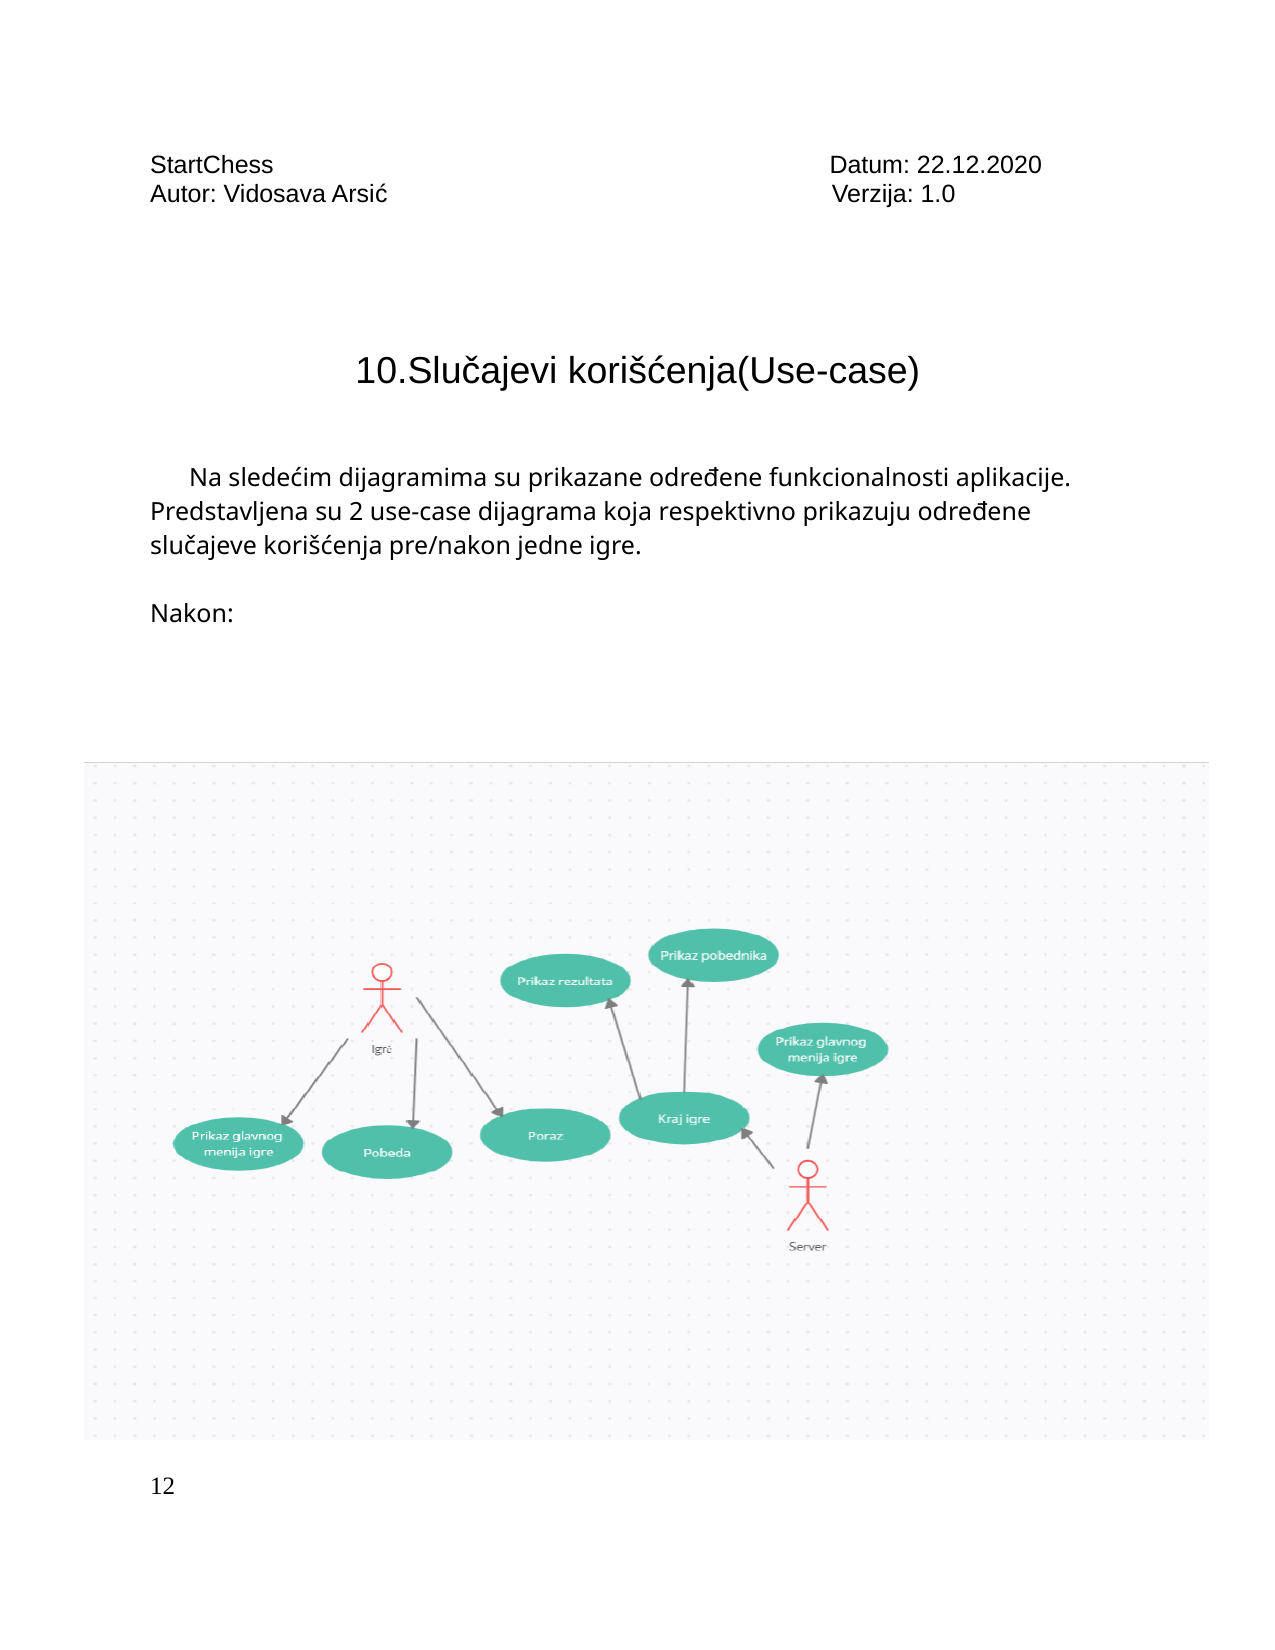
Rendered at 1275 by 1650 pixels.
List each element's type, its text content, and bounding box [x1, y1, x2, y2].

picture [84, 761, 1209, 1440]
text 10.Slučajevi korišćenja(Use-case) [150, 348, 1125, 391]
text Nakon: [150, 596, 1125, 630]
text Na sledećim dijagramima su prikazane određene funkcionalnosti aplikacije. Predstavljena su 2 use-case dijagrama koja respektivno prikazuju određene slučajeve korišćenja pre/nakon jedne igre. [150, 459, 1125, 562]
